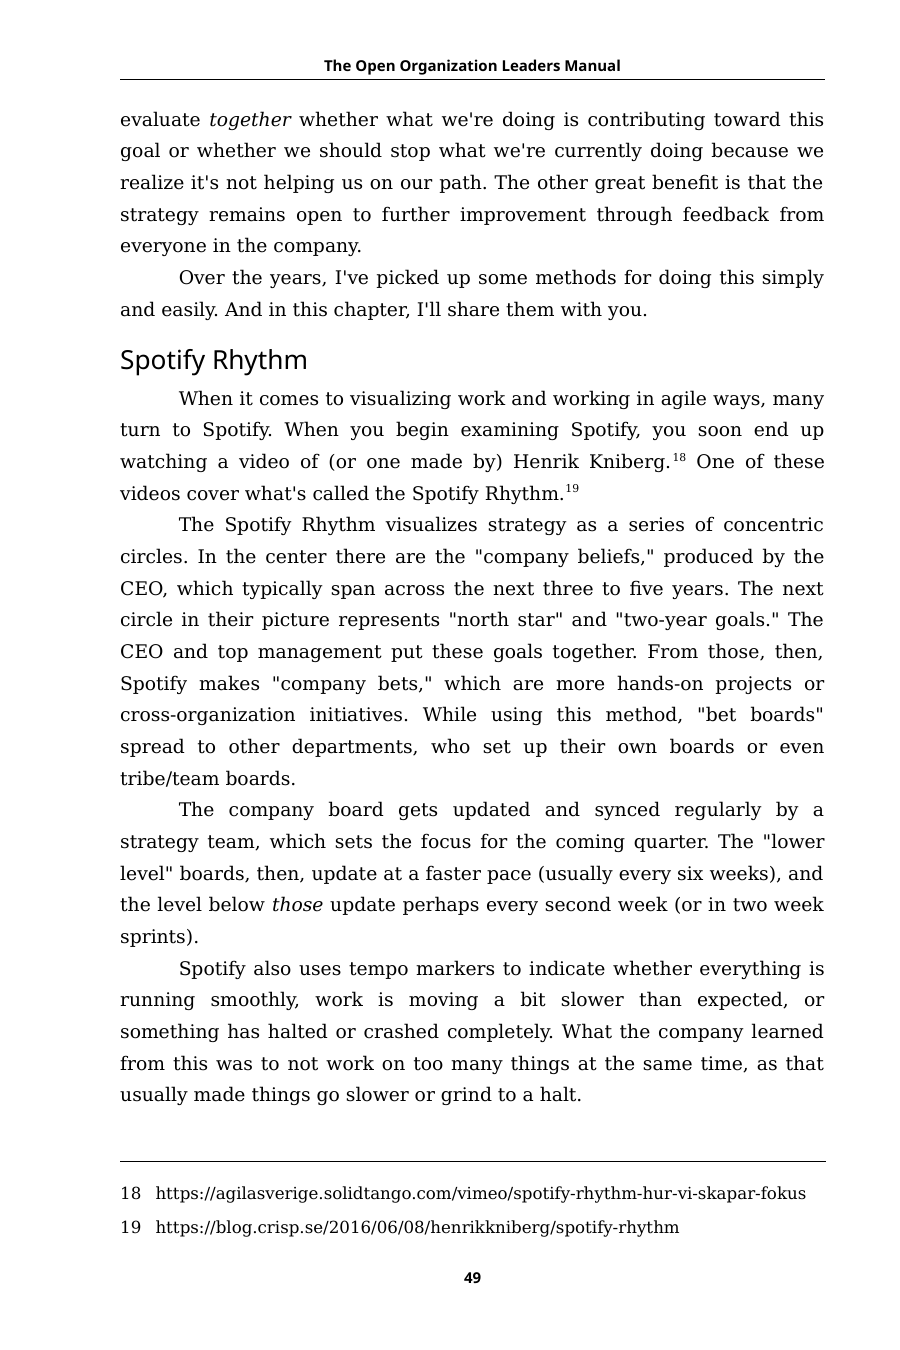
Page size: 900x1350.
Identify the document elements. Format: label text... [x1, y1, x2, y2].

text The Spotify Rhythm visualizes strategy as a series of concentric circles. In the center there are the "company beliefs," produced by the CEO, which typically span across the next three to five years. The next circle in their picture represents "north star" and "two-year goals." The CEO and top management put these goals together. From those, then, Spotify makes "company bets," which are more hands-on projects or cross-organization initiatives. While using this method, "bet boards" spread to other departments, who set up their own boards or even tribe/team boards. [120, 514, 825, 789]
text The company board gets updated and synced regularly by a strategy team, which sets the focus for the coming quarter. The "lower level" boards, then, update at a faster pace (usually every six weeks), and the level below those update perhaps every second week (or in two week sprints). [120, 799, 825, 948]
subtitle Spotify Rhythm [120, 345, 825, 376]
text When it comes to visualizing work and working in agile ways, many turn to Spotify. When you begin examining Spotify, you soon end up watching a video of (or one made by) Henrik Kniberg. One of these videos cover what's called the Spotify Rhythm. [120, 388, 825, 504]
text https://agilasverige.solidtango.com/vimeo/spotify-rhythm-hur-vi-skapar-fokus [120, 1184, 825, 1203]
text Spotify also uses tempo markers to indicate whether everything is running smoothly, work is moving a bit slower than expected, or something has halted or crashed completely. What the company learned from this was to not work on too many things at the same time, as that usually made things go slower or grind to a halt. [120, 958, 825, 1106]
text Over the years, I've picked up some methods for doing this simply and easily. And in this chapter, I'll share them with you. [120, 267, 825, 321]
text https://blog.crisp.se/2016/06/08/henrikkniberg/spotify-rhythm [120, 1218, 825, 1237]
text evaluate together whether what we're doing is contributing toward this goal or whether we should stop what we're currently doing because we realize it's not helping us on our path. The other great benefit is that the strategy remains open to further improvement through feedback from everyone in the company. [120, 109, 825, 257]
